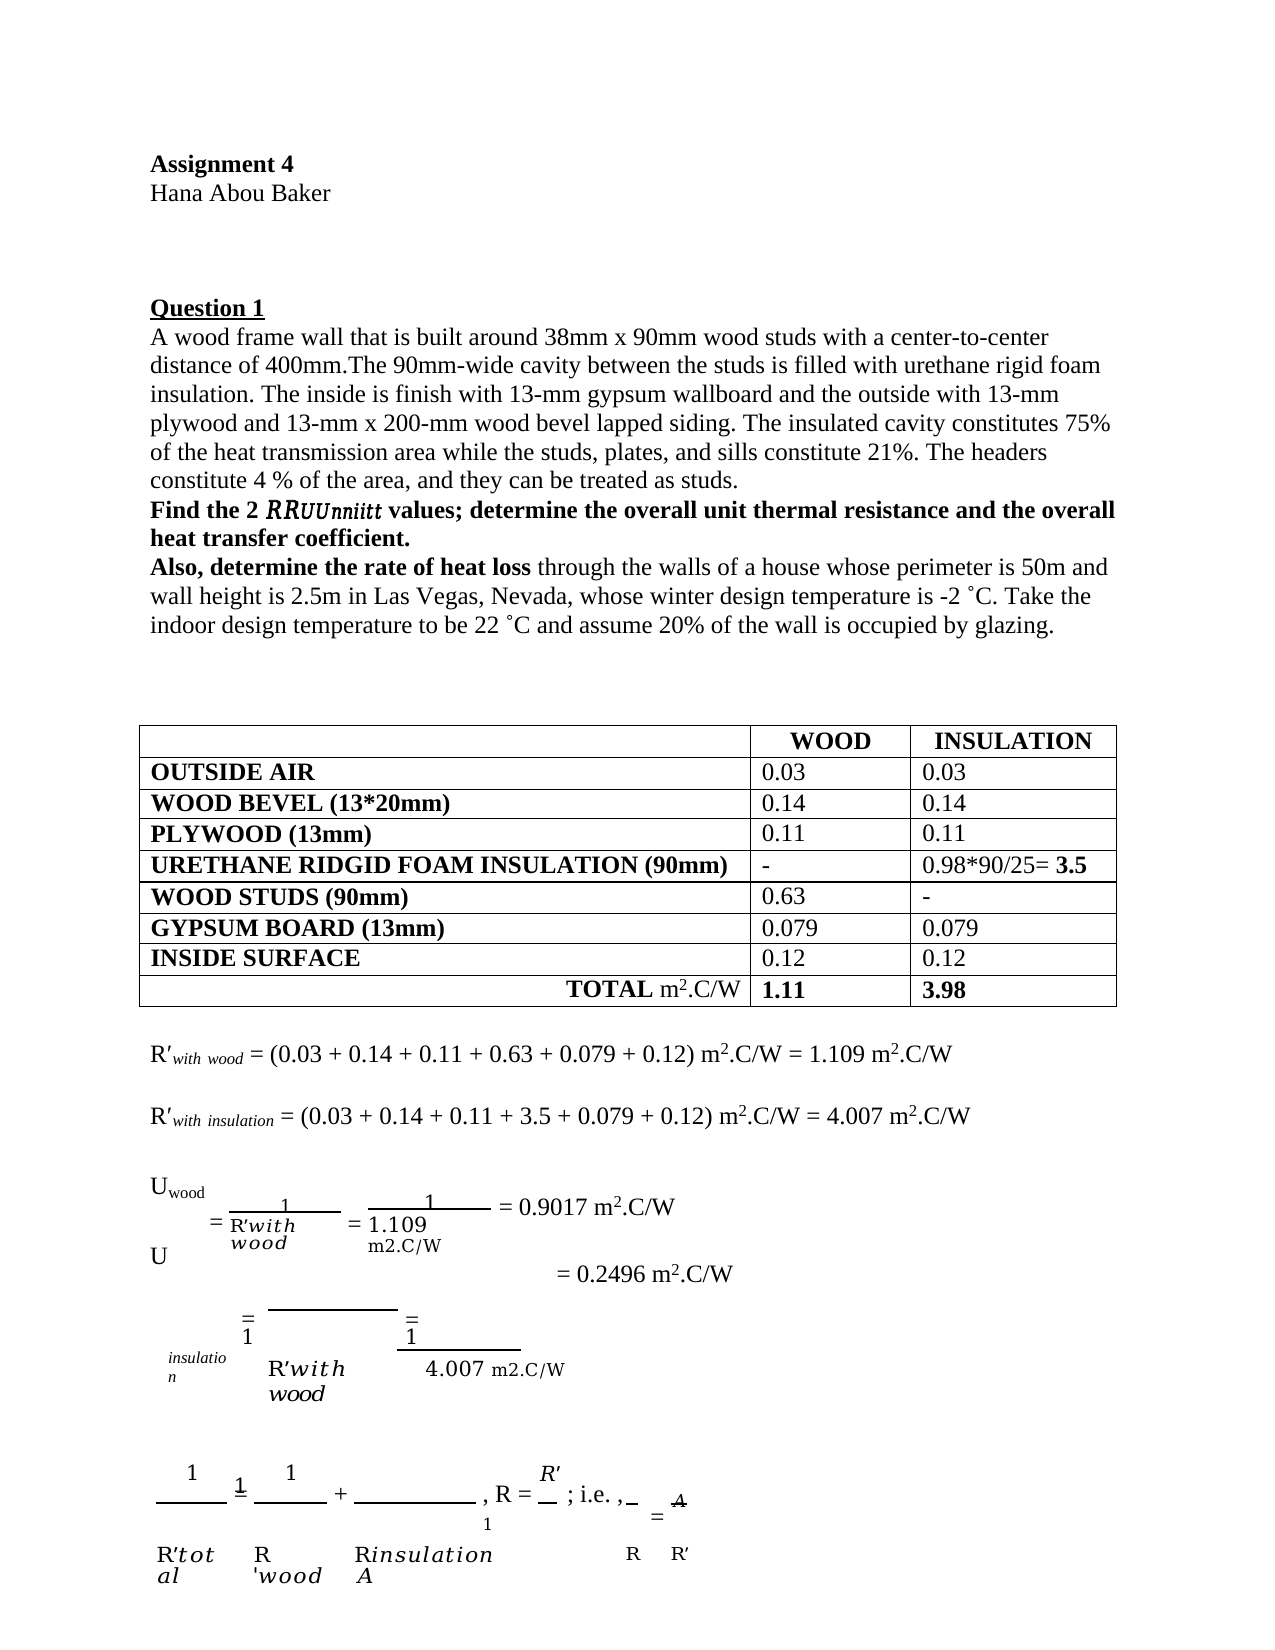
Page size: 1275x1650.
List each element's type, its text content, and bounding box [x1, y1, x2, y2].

text R Rʹ [625, 1546, 1133, 1564]
text = 𝐴 [650, 1483, 1133, 1513]
table_header [140, 726, 750, 757]
table_header WOOD [751, 726, 910, 757]
subtitle Find the 2 𝑅𝑅𝑈𝑈𝑛𝑛𝑖𝑖𝑡𝑡 values; determine the overall unit thermal resistance and the overall heat transfer coefficient. [150, 495, 1133, 552]
text Question 1 [150, 293, 1133, 322]
text 4.007 m2.C/W [425, 1356, 1133, 1381]
table_cell 0.12 [911, 944, 1116, 974]
text Also, determine the rate of heat loss through the walls of a house whose perimeter is 50m and wall height is 2.5m in Las Vegas, Nevada, whose winter design temperature is -2 ˚C. Take the indoor design temperature to be 22 ˚C and assume 20% of the wall is occupied by glazing. [150, 552, 1110, 638]
text , R = 𝑅ʹ ; i.e. , 1 [482, 1474, 637, 1546]
text R𝑖𝑛𝑠𝑢𝑙𝑎𝑡𝑖𝑜𝑛 𝐴 [354, 1546, 558, 1587]
text = 1 [241, 1285, 339, 1349]
table_cell 0.079 [751, 914, 910, 943]
table_cell URETHANE RIDGID FOAM INSULATION (90mm) [140, 851, 750, 881]
table_header INSULATION [911, 726, 1116, 757]
table_cell 0.98*90/25= 3.5 [911, 851, 1116, 881]
table_cell 0.14 [911, 790, 1116, 818]
table_cell 0.14 [751, 790, 910, 818]
text A wood frame wall that is built around 38mm x 90mm wood studs with a center-to-center distance of 400mm.The 90mm-wide cavity between the studs is filled with urethane rigid foam insulation. The inside is finish with 13-mm gypsum wallboard and the outside with 13-mm plywood and 13-mm x 200-mm wood bevel lapped siding. The insulated cavity constitutes 75% of the heat transmission area while the studs, plates, and sills constitute 21%. The headers constitute 4 % of the area, and they can be treated as studs. [150, 322, 1123, 494]
table_cell 3.98 [911, 976, 1116, 1006]
table_cell - [911, 883, 1116, 913]
table_cell 0.12 [751, 944, 910, 974]
table_cell OUTSIDE AIR [140, 758, 750, 788]
text insulation [168, 1349, 235, 1386]
table_cell 0.03 [751, 758, 910, 788]
text = 0.9017 m2.C/W [498, 1192, 1133, 1221]
table_cell 1.11 [751, 976, 910, 1006]
text Rʹwith wood = (0.03 + 0.14 + 0.11 + 0.63 + 0.079 + 0.12) m2.C/W = 1.109 m2.C/W [150, 1039, 1133, 1068]
text Hana Abou Baker [150, 178, 1133, 207]
text = 1 [209, 1186, 339, 1219]
table_cell WOOD BEVEL (13*20mm) [140, 790, 750, 818]
table_cell WOOD STUDS (90mm) [140, 883, 750, 913]
text 1 = 1 + 1 [186, 1453, 421, 1521]
table_cell INSIDE SURFACE [140, 944, 750, 974]
table_cell 0.079 [911, 914, 1116, 943]
text Rˈ𝑤𝑜𝑜𝑑 [254, 1546, 327, 1587]
table_cell 0.03 [911, 758, 1116, 788]
text = 1 [405, 1286, 493, 1349]
table_cell TOTAL m2.C/W [140, 976, 750, 1006]
text 1.109 m2.C/W [368, 1218, 493, 1256]
text = 1 [347, 1179, 493, 1218]
table_cell PLYWOOD (13mm) [140, 819, 750, 850]
table_cell 0.11 [751, 819, 910, 850]
subtitle Assignment 4 [150, 149, 1133, 178]
text Rʹwith insulation = (0.03 + 0.14 + 0.11 + 3.5 + 0.079 + 0.12) m2.C/W = 4.007 m2.C/W [150, 1101, 1133, 1130]
table_cell 0.63 [751, 883, 910, 913]
text U [150, 1255, 205, 1267]
table_cell 0.11 [911, 819, 1116, 850]
table_cell - [751, 851, 910, 881]
text = 0.2496 m2.C/W [556, 1273, 1133, 1285]
text Rʹ𝑤𝑖𝑡ℎ 𝑤𝑜𝑜𝑑 [229, 1219, 339, 1253]
text Uwood [150, 1171, 205, 1204]
text Rʹ𝑤𝑖𝑡ℎ 𝑤𝑜𝑜𝑑 [267, 1356, 393, 1406]
text Rʹ𝑡𝑜𝑡𝑎𝑙 [156, 1546, 227, 1587]
table_cell GYPSUM BOARD (13mm) [140, 914, 750, 943]
